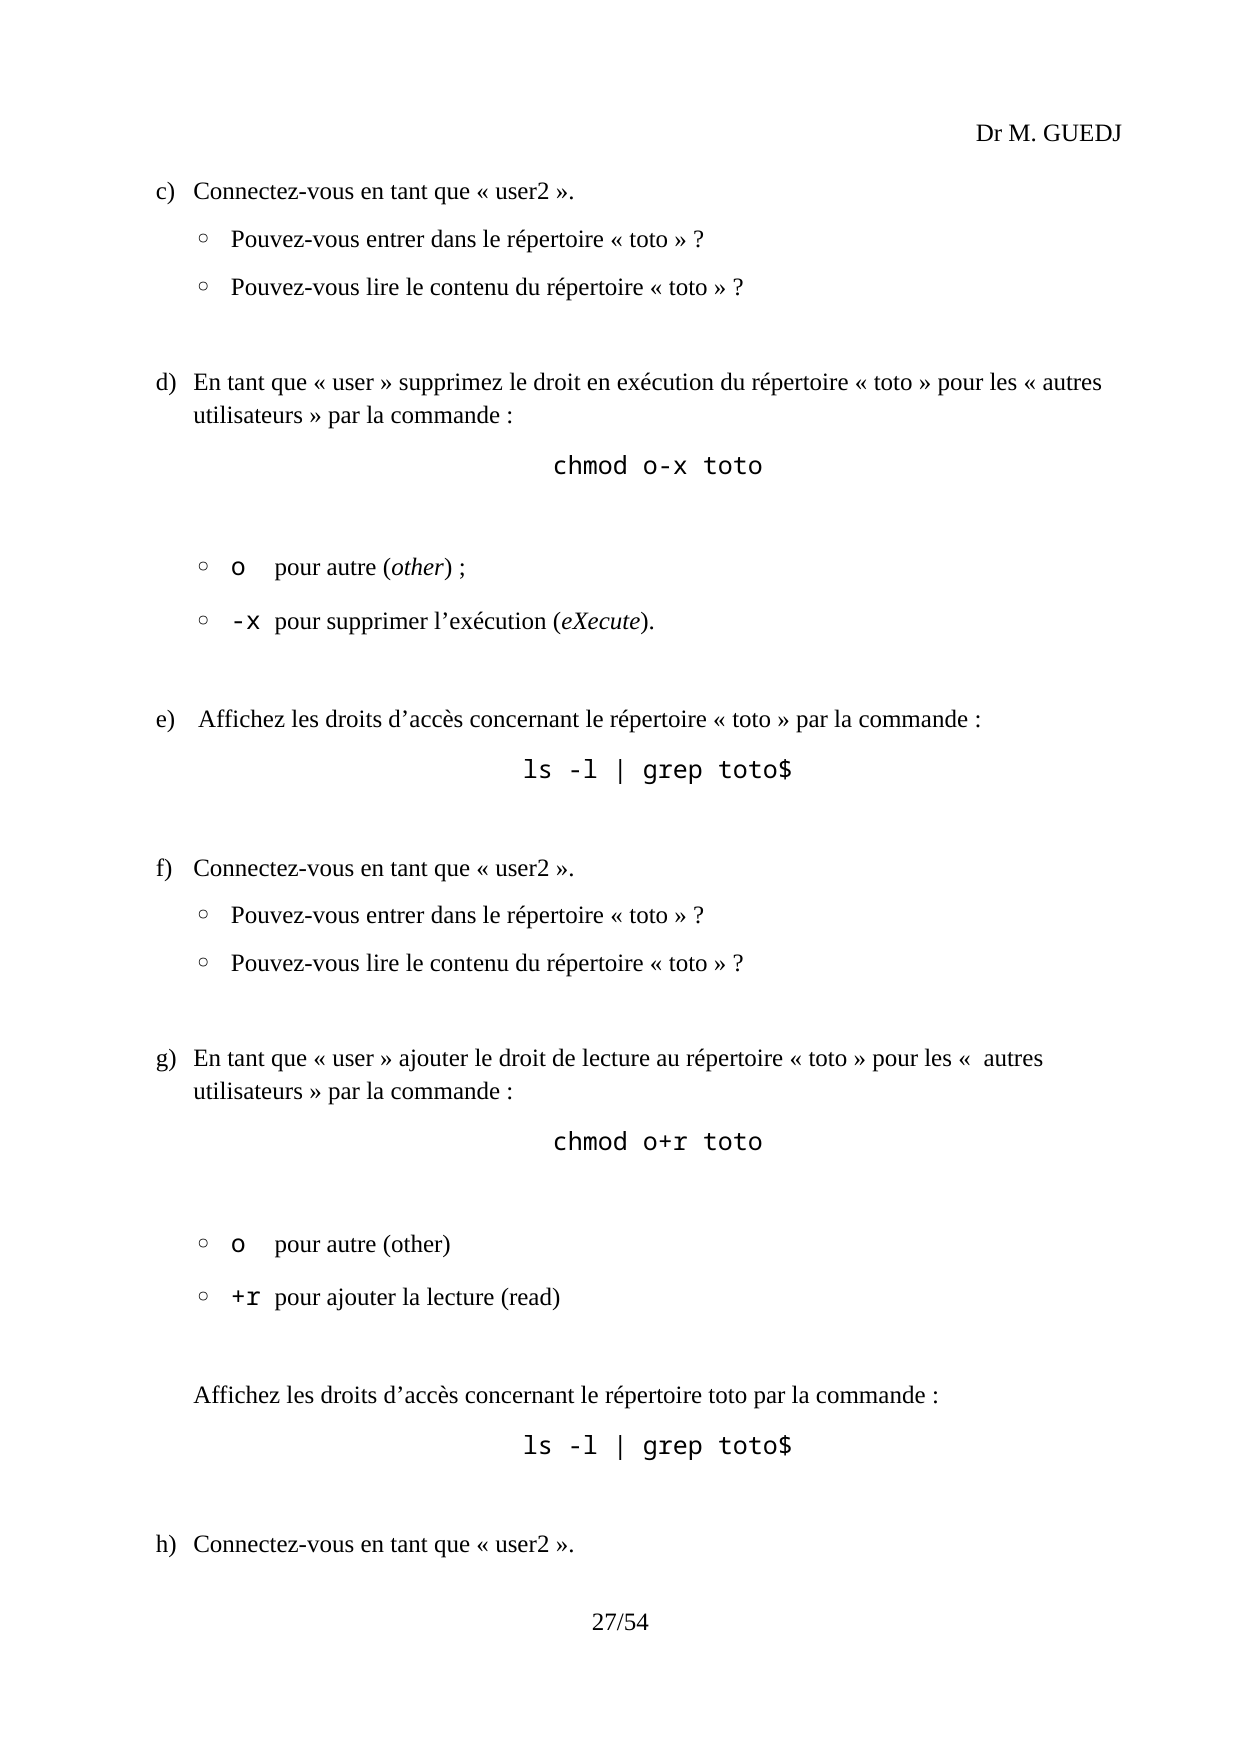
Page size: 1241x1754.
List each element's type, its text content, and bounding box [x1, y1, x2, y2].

list -x pour supprimer l’exécution (eXecute). [193, 602, 1122, 637]
list Pouvez-vous lire le contenu du répertoire « toto » ? [193, 272, 1122, 300]
list o pour autre (other) [193, 1225, 1122, 1259]
list Affichez les droits d’accès concernant le répertoire toto par la commande : [156, 1380, 1122, 1409]
list Connectez-vous en tant que « user2 ». [156, 1529, 1122, 1558]
list Pouvez-vous entrer dans le répertoire « toto » ? [193, 900, 1122, 929]
list chmod o+r toto [156, 1124, 1122, 1158]
list En tant que « user » ajouter le droit de lecture au répertoire « toto » pour les « autres utilisateurs » par la commande : [156, 1043, 1122, 1105]
list o pour autre (other) ; [193, 549, 1122, 583]
list Connectez-vous en tant que « user2 ». [156, 853, 1122, 882]
list Pouvez-vous lire le contenu du répertoire « toto » ? [193, 948, 1122, 977]
list chmod o-x toto [156, 447, 1122, 481]
list Pouvez-vous entrer dans le répertoire « toto » ? [193, 224, 1122, 253]
list ls -l | grep toto$ [156, 1428, 1122, 1462]
list ls -l | grep toto$ [156, 751, 1122, 786]
list En tant que « user » supprimez le droit en exécution du répertoire « toto » pour les « autres utilisateurs » par la commande : [156, 367, 1122, 428]
list +r pour ajouter la lecture (read) [193, 1279, 1122, 1313]
list Connectez-vous en tant que « user2 ». [156, 176, 1122, 205]
list Affichez les droits d’accès concernant le répertoire « toto » par la commande : [156, 704, 1122, 733]
